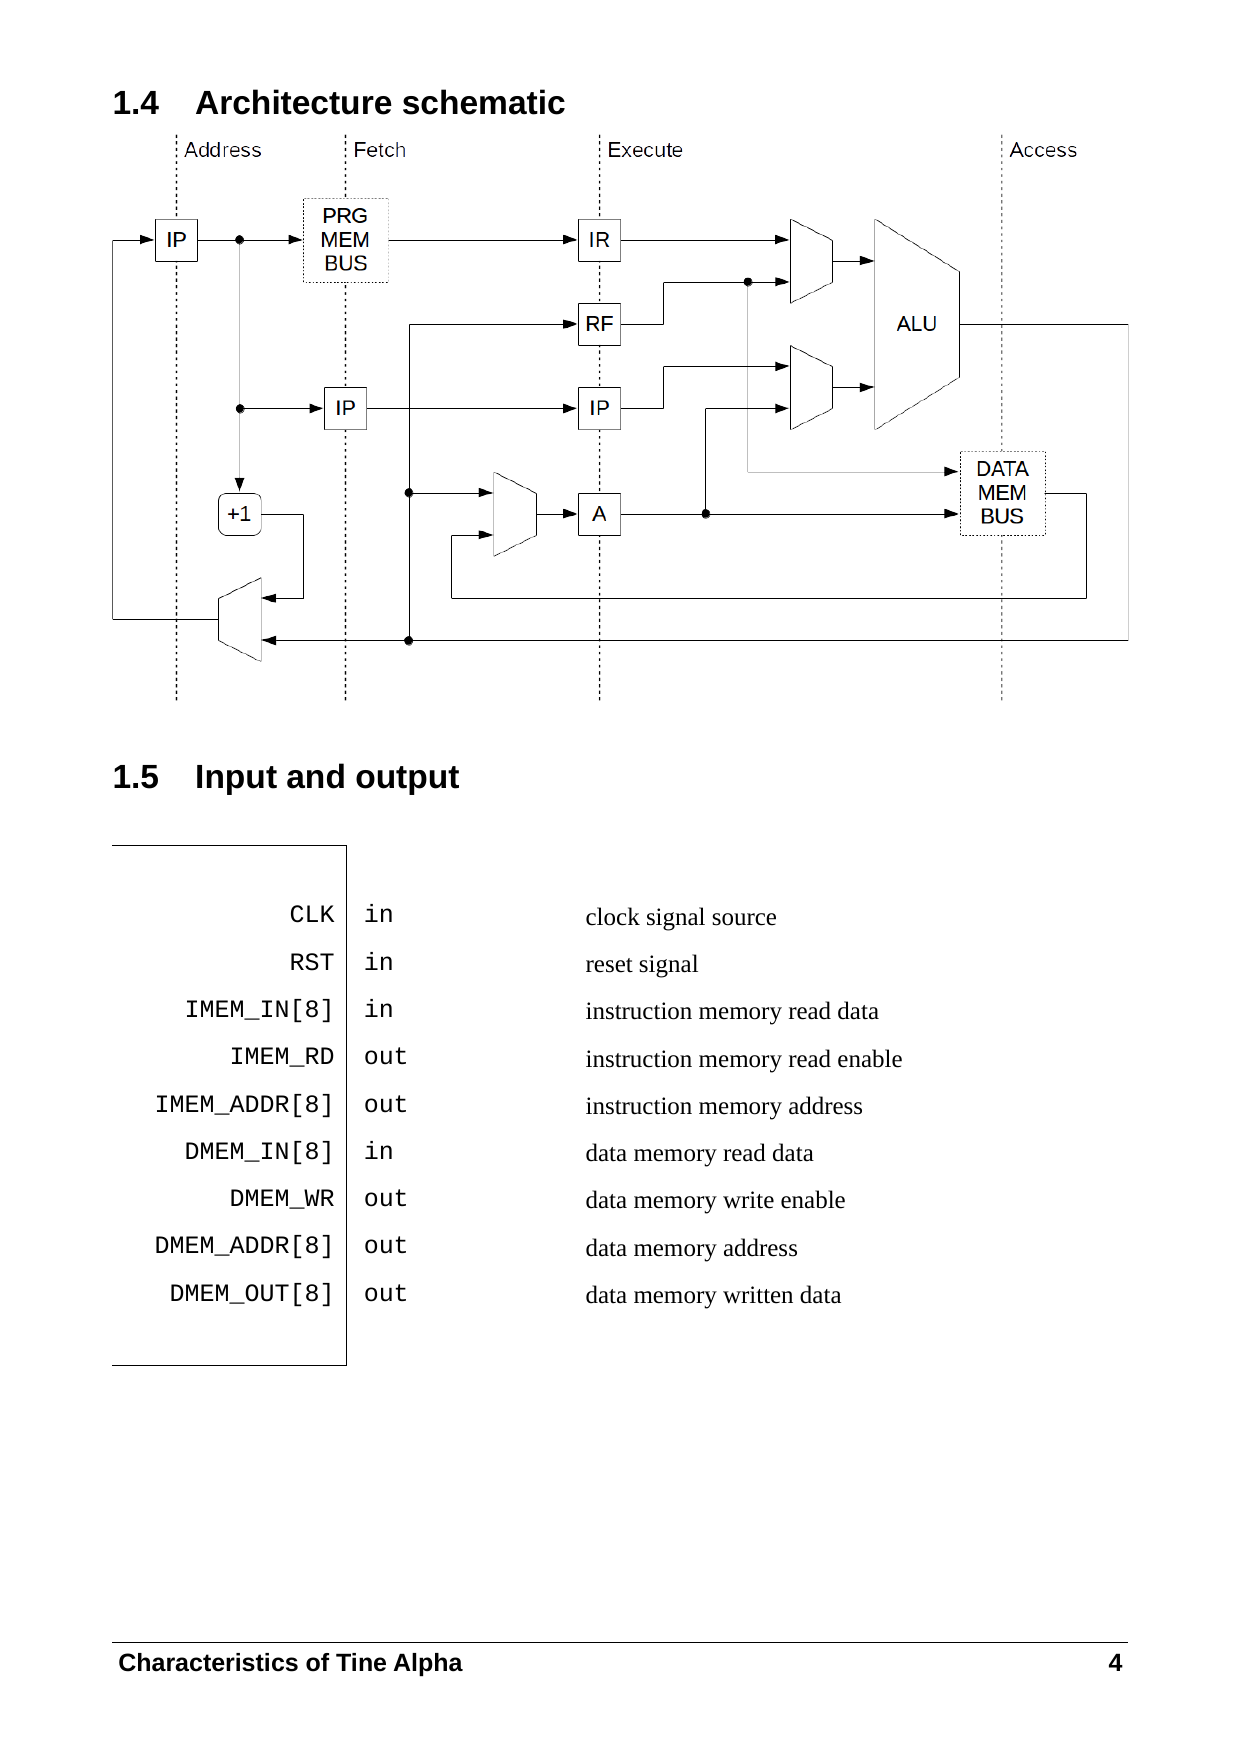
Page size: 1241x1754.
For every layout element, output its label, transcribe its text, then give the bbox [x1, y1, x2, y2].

table_cell [112, 1318, 346, 1365]
table_header [347, 845, 580, 892]
table_header [112, 846, 346, 892]
table_cell data memory address [580, 1224, 1128, 1271]
table_cell instruction memory read data [580, 987, 1128, 1034]
subtitle Architecture schematic [112, 83, 1128, 121]
table_cell IMEM_ADDR[8] [112, 1082, 346, 1129]
table_cell DMEM_IN[8] [112, 1129, 346, 1176]
table_cell data memory written data [580, 1271, 1128, 1318]
table_cell IMEM_IN[8] [112, 987, 346, 1034]
table_cell in [347, 1129, 580, 1176]
table_cell clock signal source [580, 893, 1128, 940]
table_cell out [347, 1082, 580, 1129]
table_cell out [347, 1271, 580, 1318]
table_cell data memory write enable [580, 1176, 1128, 1223]
picture [112, 133, 1129, 704]
table_cell DMEM_WR [112, 1176, 346, 1223]
table_cell instruction memory read enable [580, 1034, 1128, 1082]
table_cell out [347, 1034, 580, 1082]
table_cell [347, 1318, 580, 1365]
table_cell instruction memory address [580, 1082, 1128, 1129]
table_cell DMEM_ADDR[8] [112, 1224, 346, 1271]
table_cell in [347, 940, 580, 987]
table_header [580, 845, 1128, 892]
table_cell IMEM_RD [112, 1034, 346, 1082]
table_cell [580, 1318, 1128, 1365]
table_cell out [347, 1224, 580, 1271]
table_cell CLK [112, 893, 346, 940]
table_cell DMEM_OUT[8] [112, 1271, 346, 1318]
table_cell RST [112, 940, 346, 987]
table_cell in [347, 987, 580, 1034]
table_cell reset signal [580, 940, 1128, 987]
subtitle Input and output [112, 757, 1128, 796]
table_cell data memory read data [580, 1129, 1128, 1176]
table_cell in [347, 893, 580, 940]
table_cell out [347, 1176, 580, 1223]
